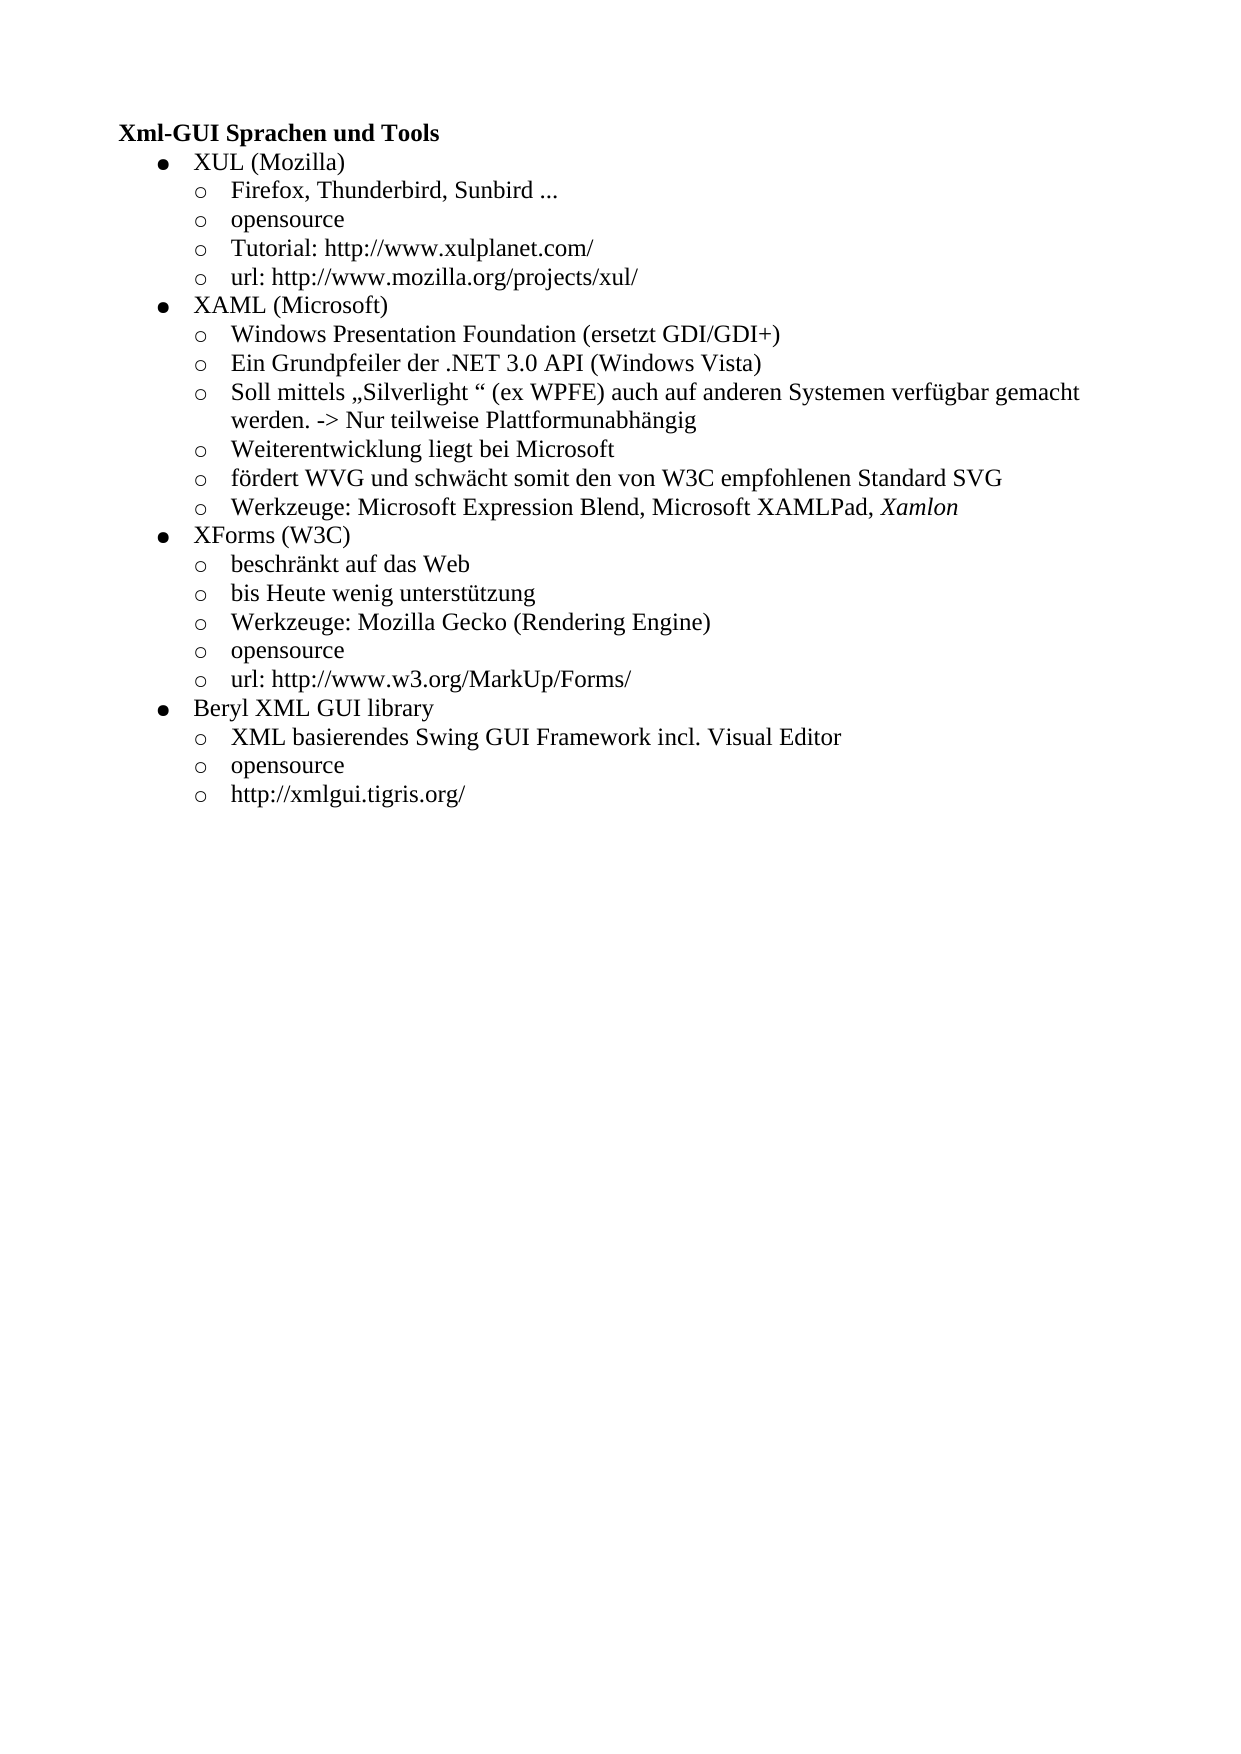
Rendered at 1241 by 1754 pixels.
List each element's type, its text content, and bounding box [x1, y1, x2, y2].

list url: http://www.w3.org/MarkUp/Forms/ [193, 664, 1122, 693]
list beschränkt auf das Web [193, 549, 1122, 578]
list XUL (Mozilla) [156, 147, 1122, 176]
list opensource [193, 636, 1122, 664]
list XML basierendes Swing GUI Framework incl. Visual Editor [193, 722, 1122, 751]
list Werkzeuge: Mozilla Gecko (Rendering Engine) [193, 607, 1122, 636]
list url: http://www.mozilla.org/projects/xul/ [193, 262, 1122, 291]
list opensource [193, 204, 1122, 233]
list Firefox, Thunderbird, Sunbird ... [193, 176, 1122, 204]
text Xml-GUI Sprachen und Tools [118, 118, 1122, 147]
list Weiterentwicklung liegt bei Microsoft [193, 434, 1122, 463]
list Beryl XML GUI library [156, 693, 1122, 722]
list Windows Presentation Foundation (ersetzt GDI/GDI+) [193, 319, 1122, 348]
list Werkzeuge: Microsoft Expression Blend, Microsoft XAMLPad, Xamlon [193, 492, 1122, 521]
list Tutorial: http://www.xulplanet.com/ [193, 233, 1122, 262]
list http://xmlgui.tigris.org/ [193, 779, 1122, 808]
list Ein Grundpfeiler der .NET 3.0 API (Windows Vista) [193, 348, 1122, 377]
list XAML (Microsoft) [156, 291, 1122, 319]
list XForms (W3C) [156, 521, 1122, 549]
list bis Heute wenig unterstützung [193, 578, 1122, 607]
list Soll mittels „Silverlight “ (ex WPFE) auch auf anderen Systemen verfügbar gemacht werden. -> Nur teilweise Plattformunabhängig [193, 377, 1122, 434]
list fördert WVG und schwächt somit den von W3C empfohlenen Standard SVG [193, 463, 1122, 492]
list opensource [193, 751, 1122, 779]
